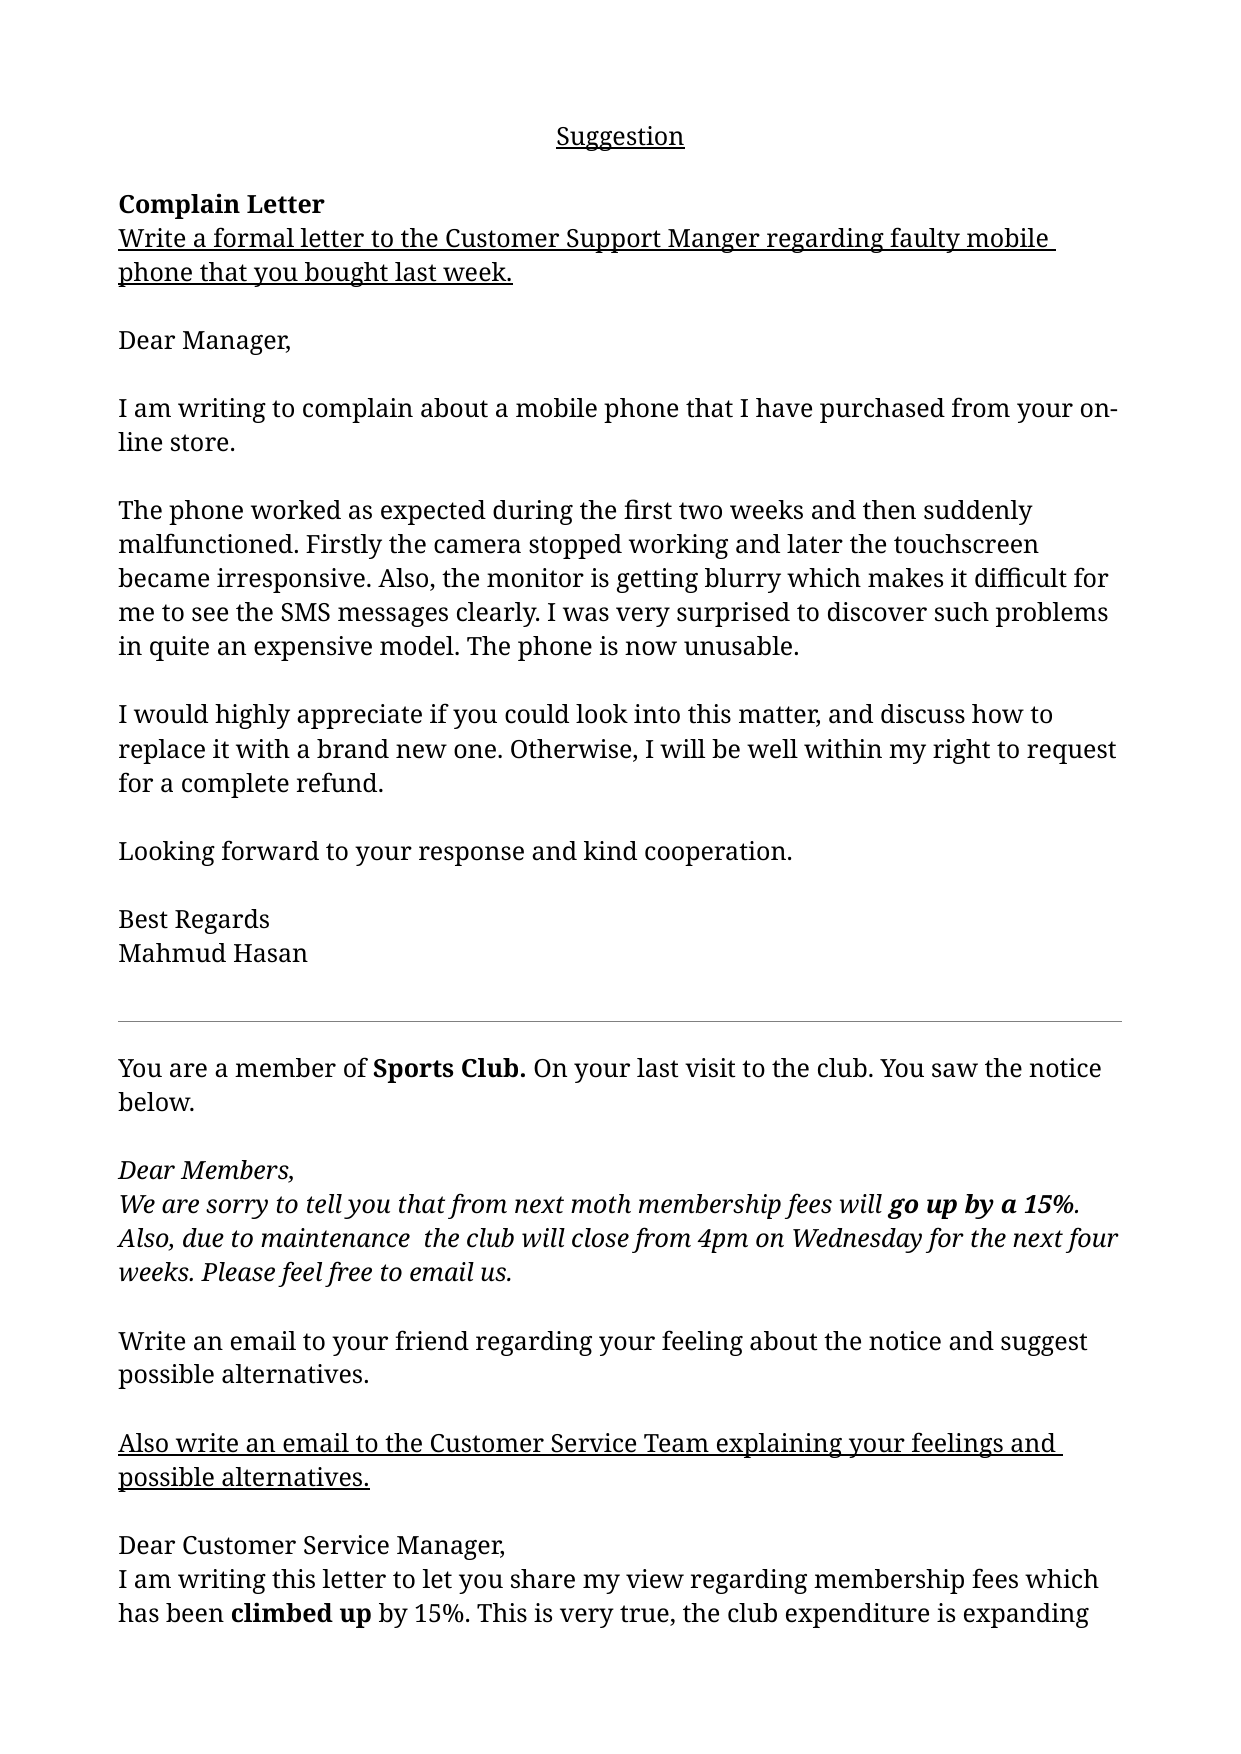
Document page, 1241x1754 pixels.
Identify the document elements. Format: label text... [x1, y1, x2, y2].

text Mahmud Hasan [118, 936, 1122, 970]
text We are sorry to tell you that from next moth membership fees will go up by a 15%. Also, due to maintenance the club will close from 4pm on Wednesday for the next four weeks. Please feel free to email us. [118, 1187, 1122, 1289]
text Suggestion [118, 118, 1122, 152]
text The phone worked as expected during the first two weeks and then suddenly malfunctioned. Firstly the camera stopped working and later the touchscreen became irresponsive. Also, the monitor is getting blurry which makes it difficult for me to see the SMS messages clearly. I was very surprised to discover such problems in quite an expensive model. The phone is now unusable. [118, 493, 1122, 663]
text Write a formal letter to the Customer Support Manger regarding faulty mobile phone that you bought last week. [118, 220, 1122, 288]
text Also write an email to the Customer Service Team explaining your feelings and possible alternatives. [118, 1425, 1122, 1493]
text I am writing this letter to let you share my view regarding membership fees which has been climbed up by 15%. This is very true, the club expenditure is expanding [118, 1562, 1122, 1630]
text Best Regards [118, 902, 1122, 936]
text I am writing to complain about a mobile phone that I have purchased from your on-line store. [118, 391, 1122, 459]
text Dear Customer Service Manager, [118, 1527, 1122, 1562]
text Dear Manager, [118, 322, 1122, 357]
text I would highly appreciate if you could look into this matter, and discuss how to replace it with a brand new one. Otherwise, I will be well within my right to request for a complete refund. [118, 697, 1122, 799]
text Write an email to your friend regarding your feeling about the notice and suggest possible alternatives. [118, 1323, 1122, 1391]
text Complain Letter [118, 186, 1122, 220]
text You are a member of Sports Club. On your last visit to the club. You saw the notice below. [118, 1051, 1122, 1119]
text Dear Members, [118, 1153, 1122, 1187]
text Looking forward to your response and kind cooperation. [118, 833, 1122, 867]
